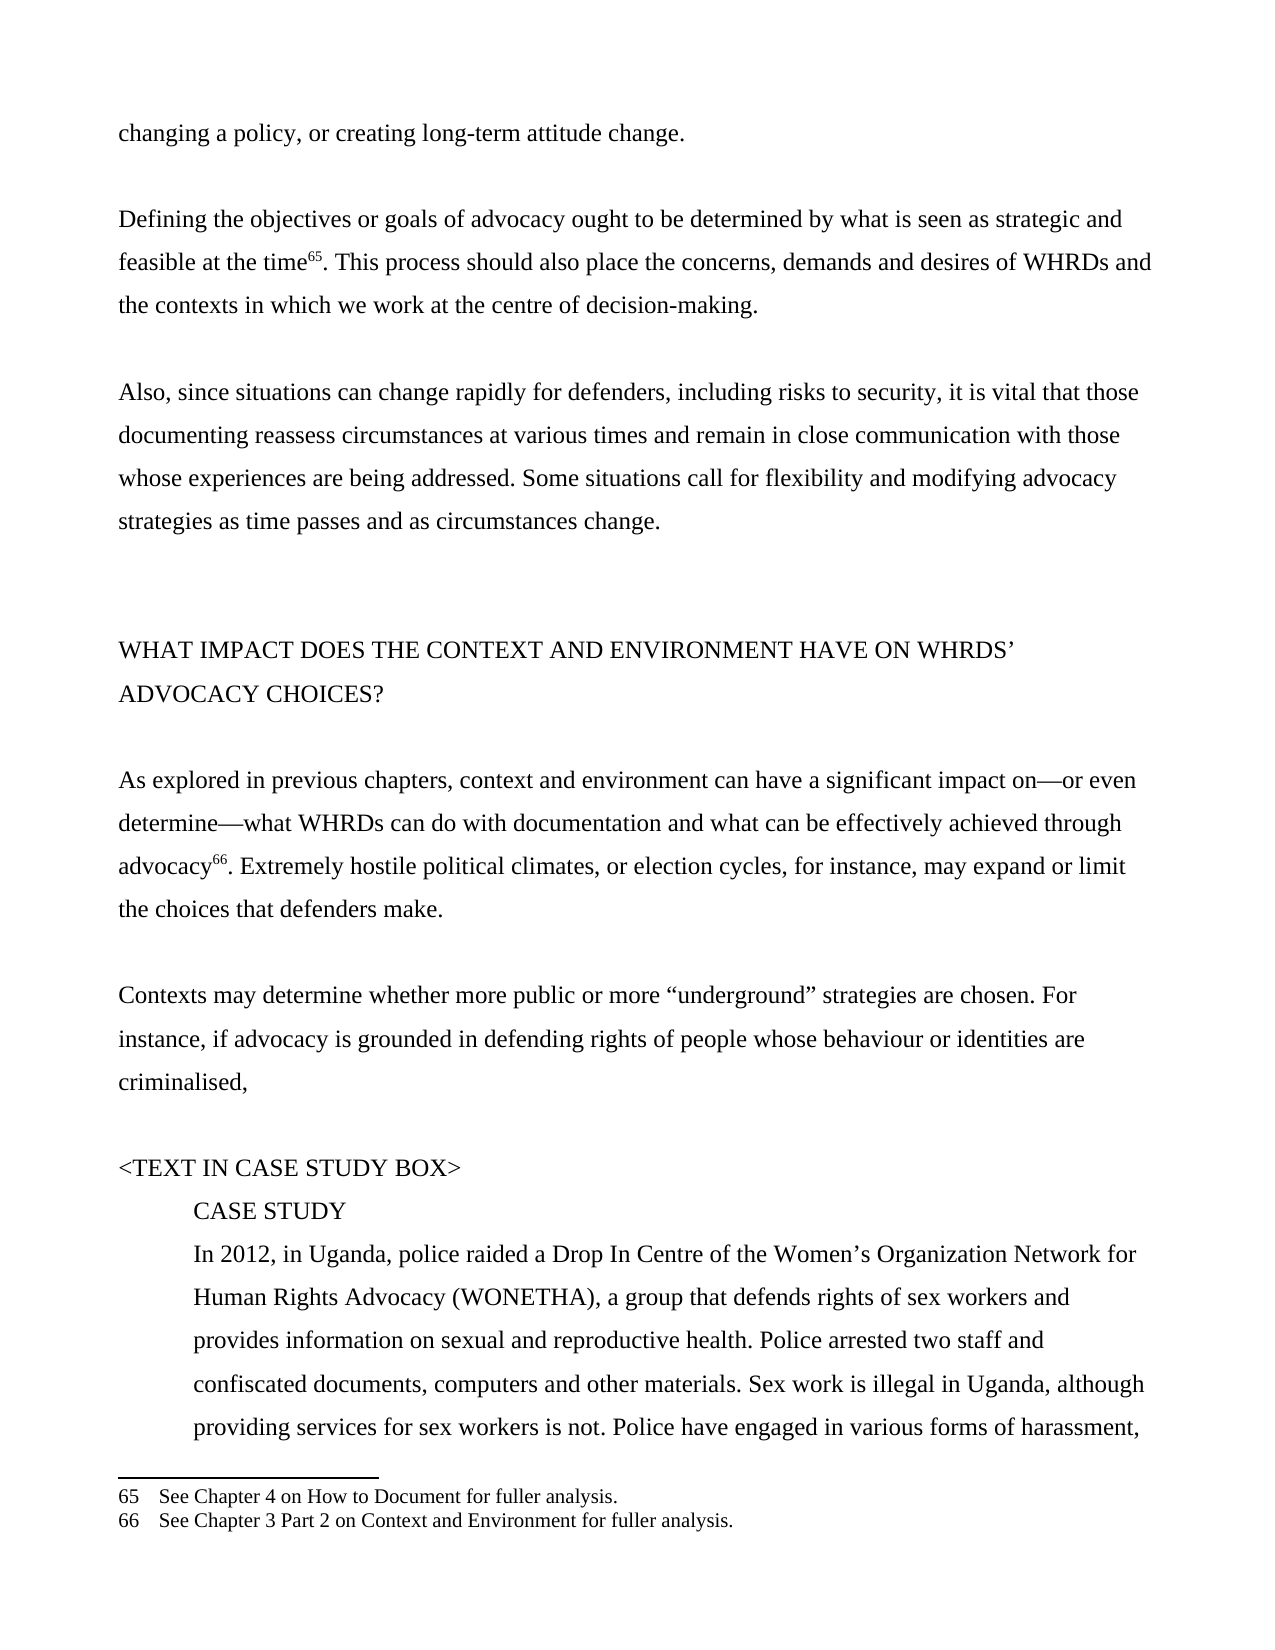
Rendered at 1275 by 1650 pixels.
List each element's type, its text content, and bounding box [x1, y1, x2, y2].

text Also, since situations can change rapidly for defenders, including risks to security, it is vital that those documenting reassess circumstances at various times and remain in close communication with those whose experiences are being addressed. Some situations call for flexibility and modifying advocacy strategies as time passes and as circumstances change. [118, 377, 1157, 535]
text CASE STUDY [193, 1196, 1157, 1225]
text As explored in previous chapters, context and environment can have a significant impact on—or even [118, 765, 1157, 794]
text changing a policy, or creating long-term attitude change. [118, 118, 1157, 147]
text instance, if advocacy is grounded in defending rights of people whose behaviour or identities are criminalised, [118, 1024, 1157, 1096]
text Defining the objectives or goals of advocacy ought to be determined by what is seen as strategic and feasible at the time. This process should also place the concerns, demands and desires of WHRDs and the contexts in which we work at the centre of decision-making. [118, 204, 1157, 319]
text Contexts may determine whether more public or more “underground” strategies are chosen. For [118, 981, 1157, 1009]
text See Chapter 3 Part 2 on Context and Environment for fuller analysis. [118, 1508, 1157, 1532]
text determine—what WHRDs can do with documentation and what can be effectively achieved through advocacy. Extremely hostile political climates, or election cycles, for instance, may expand or limit the choices that defenders make. [118, 808, 1157, 923]
text WHAT IMPACT DOES THE CONTEXT AND ENVIRONMENT HAVE ON WHRDS’ ADVOCACY CHOICES? [118, 636, 1157, 707]
text See Chapter 4 on How to Document for fuller analysis. [118, 1484, 1157, 1508]
text <TEXT IN CASE STUDY BOX> [118, 1153, 1157, 1182]
text In 2012, in Uganda, police raided a Drop In Centre of the Women’s Organization Network for Human Rights Advocacy (WONETHA), a group that defends rights of sex workers and provides information on sexual and reproductive health. Police arrested two staff and confiscated documents, computers and other materials. Sex work is illegal in Uganda, although providing services for sex workers is not. Police have engaged in various forms of harassment, [193, 1239, 1157, 1441]
